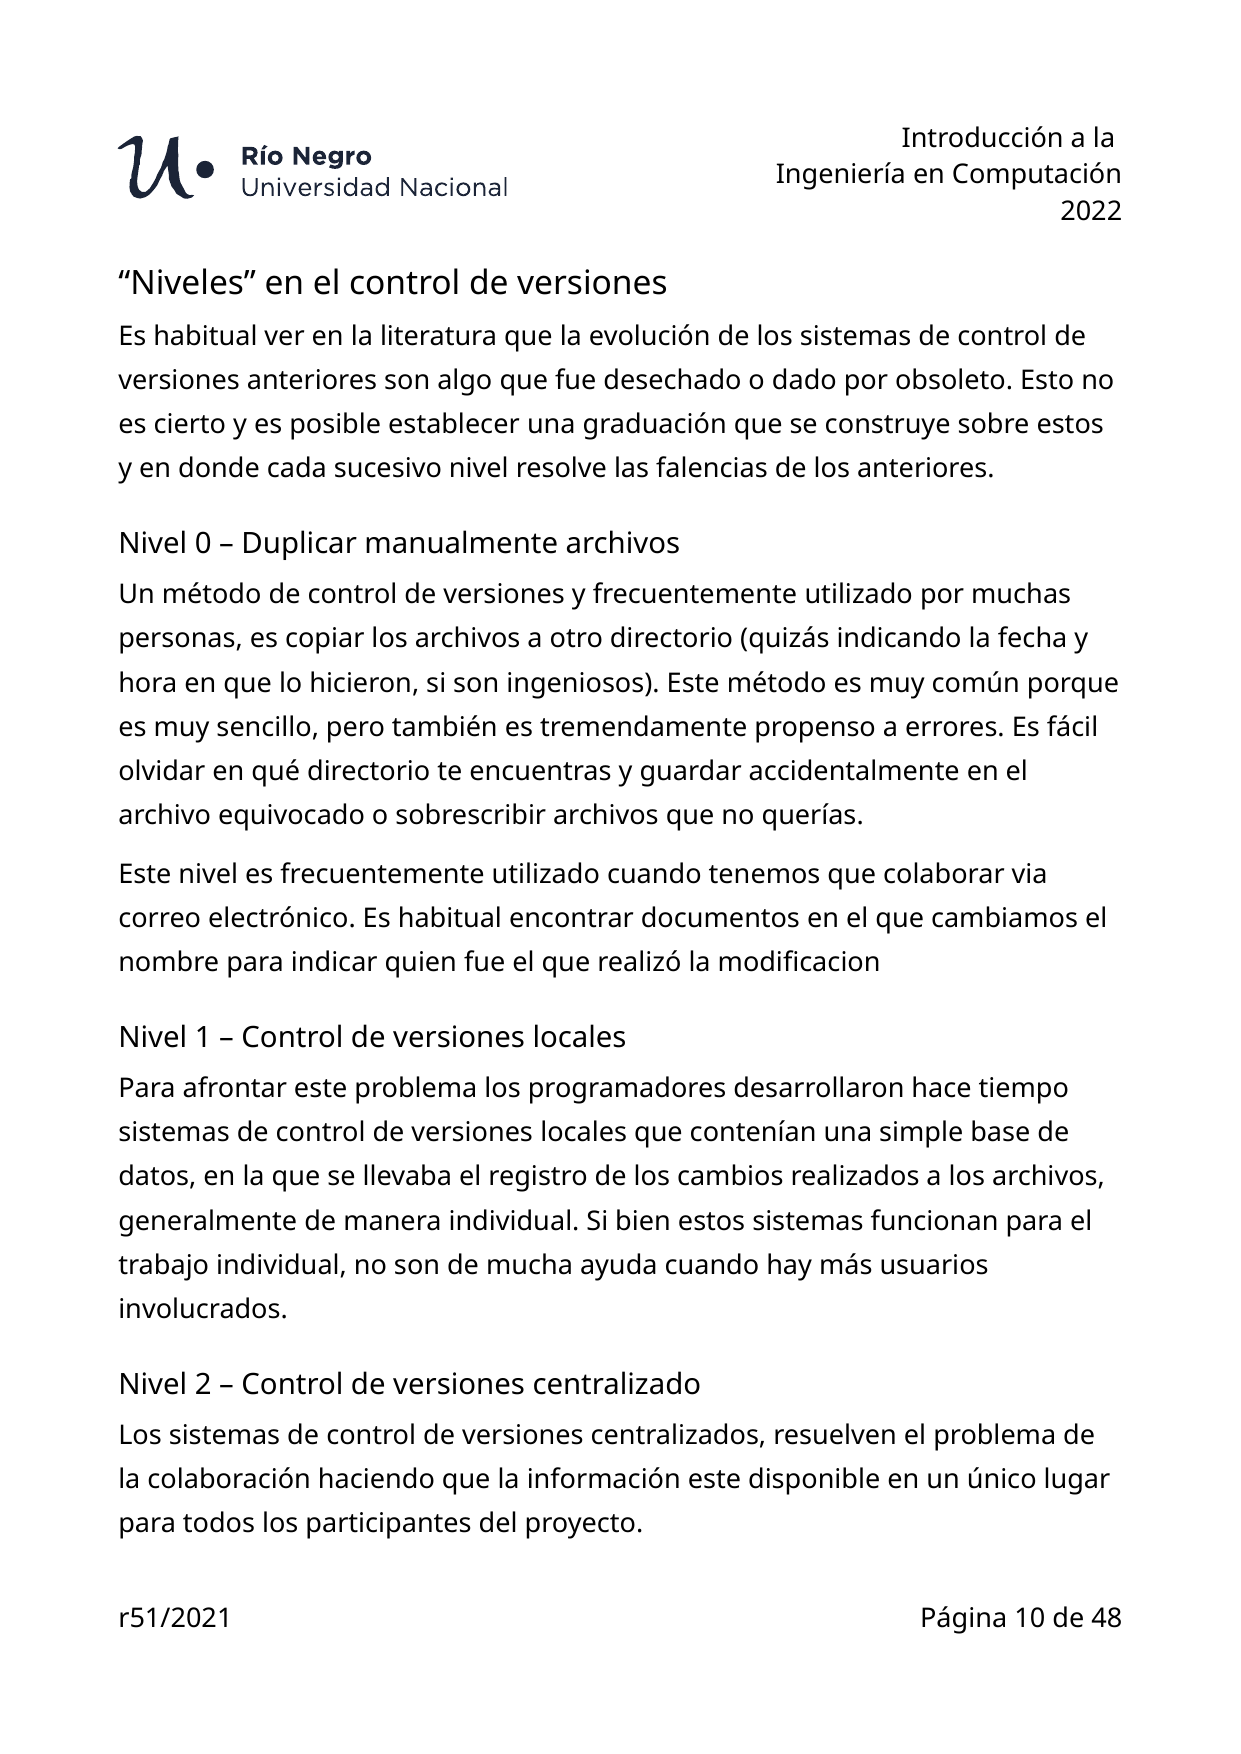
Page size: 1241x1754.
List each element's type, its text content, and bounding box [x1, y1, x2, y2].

text Para afrontar este problema los programadores desarrollaron hace tiempo sistemas de control de versiones locales que contenían una simple base de datos, en la que se llevaba el registro de los cambios realizados a los archivos, generalmente de manera individual. Si bien estos sistemas funcionan para el trabajo individual, no son de mucha ayuda cuando hay más usuarios involucrados. [118, 1068, 1122, 1326]
subtitle Nivel 1 – Control de versiones locales [118, 1016, 1122, 1056]
subtitle Nivel 0 – Duplicar manualmente archivos [118, 522, 1122, 562]
text Los sistemas de control de versiones centralizados, resuelven el problema de la colaboración haciendo que la información este disponible en un único lugar para todos los participantes del proyecto. [118, 1415, 1122, 1540]
text Un método de control de versiones y frecuentemente utilizado por muchas personas, es copiar los archivos a otro directorio (quizás indicando la fecha y hora en que lo hicieron, si son ingeniosos). Este método es muy común porque es muy sencillo, pero también es tremendamente propenso a errores. Es fácil olvidar en qué directorio te encuentras y guardar accidentalmente en el archivo equivocado o sobrescribir archivos que no querías. [118, 575, 1122, 832]
subtitle Nivel 2 – Control de versiones centralizado [118, 1363, 1122, 1403]
text Es habitual ver en la literatura que la evolución de los sistemas de control de versiones anteriores son algo que fue desechado o dado por obsoleto. Esto no es cierto y es posible establecer una graduación que se construye sobre estos y en donde cada sucesivo nivel resolve las falencias de los anteriores. [118, 316, 1122, 486]
subtitle “Niveles” en el control de versiones [118, 258, 1122, 304]
text Este nivel es frecuentemente utilizado cuando tenemos que colaborar via correo electrónico. Es habitual encontrar documentos en el que cambiamos el nombre para indicar quien fue el que realizó la modificacion [118, 854, 1122, 979]
